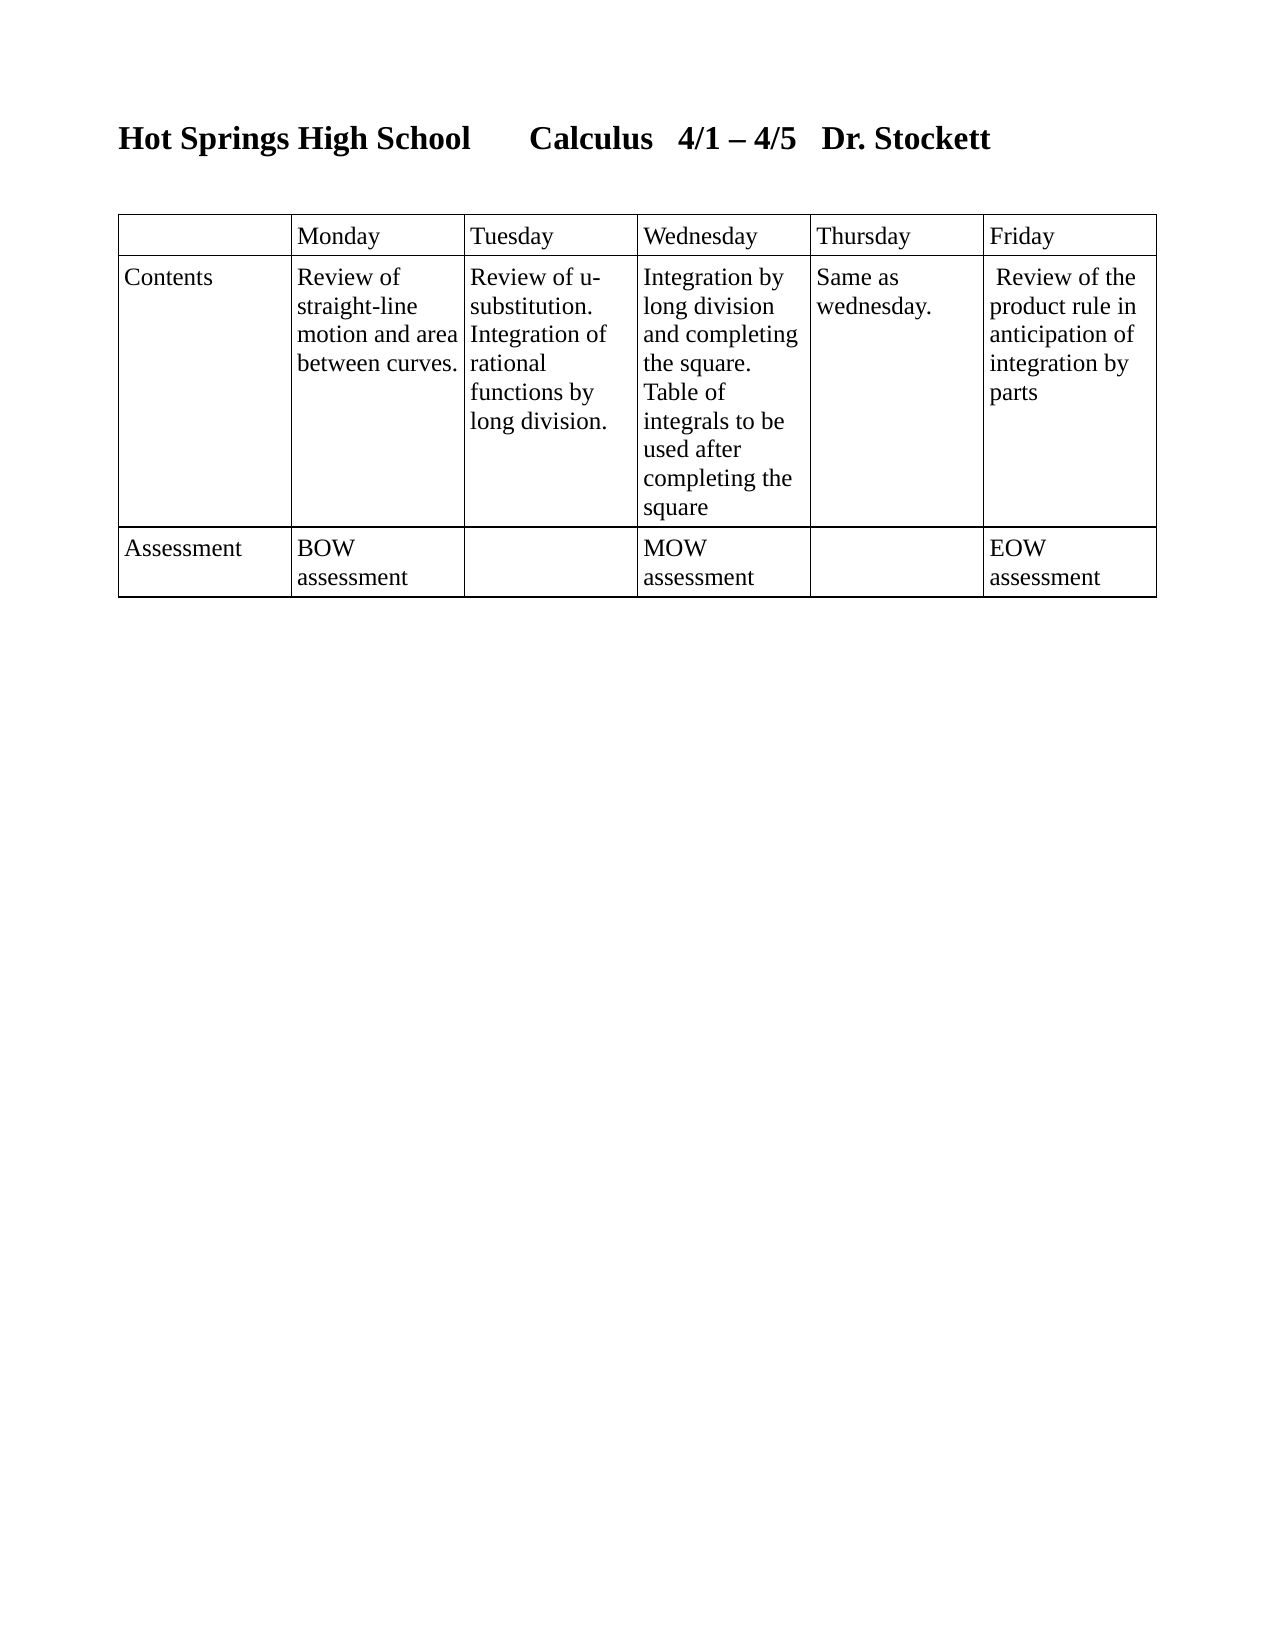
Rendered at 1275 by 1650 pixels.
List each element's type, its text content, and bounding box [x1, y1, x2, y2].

table_cell [465, 528, 637, 596]
table_cell Contents [119, 256, 291, 526]
text Hot Springs High School Calculus 4/1 – 4/5 Dr. Stockett [118, 118, 1157, 156]
table_cell Review of u-substitution. Integration of rational functions by long division. [465, 256, 637, 526]
table_cell Review of the product rule in anticipation of integration by parts [984, 256, 1156, 526]
table_header Friday [984, 215, 1156, 255]
table_header Wednesday [638, 215, 810, 255]
table_cell Review of straight-line motion and area between curves. [292, 256, 464, 526]
table_cell MOW assessment [638, 528, 810, 596]
table_cell [811, 528, 983, 596]
table_header Monday [292, 215, 464, 255]
table_cell EOW assessment [984, 528, 1156, 596]
table_header Tuesday [465, 215, 637, 255]
table_cell Integration by long division and completing the square. Table of integrals to be used after completing the square [638, 256, 810, 526]
table_header Thursday [811, 215, 983, 255]
table_header [119, 215, 291, 255]
table_cell Same as wednesday. [811, 256, 983, 526]
table_cell Assessment [119, 528, 291, 596]
table_cell BOW assessment [292, 528, 464, 596]
